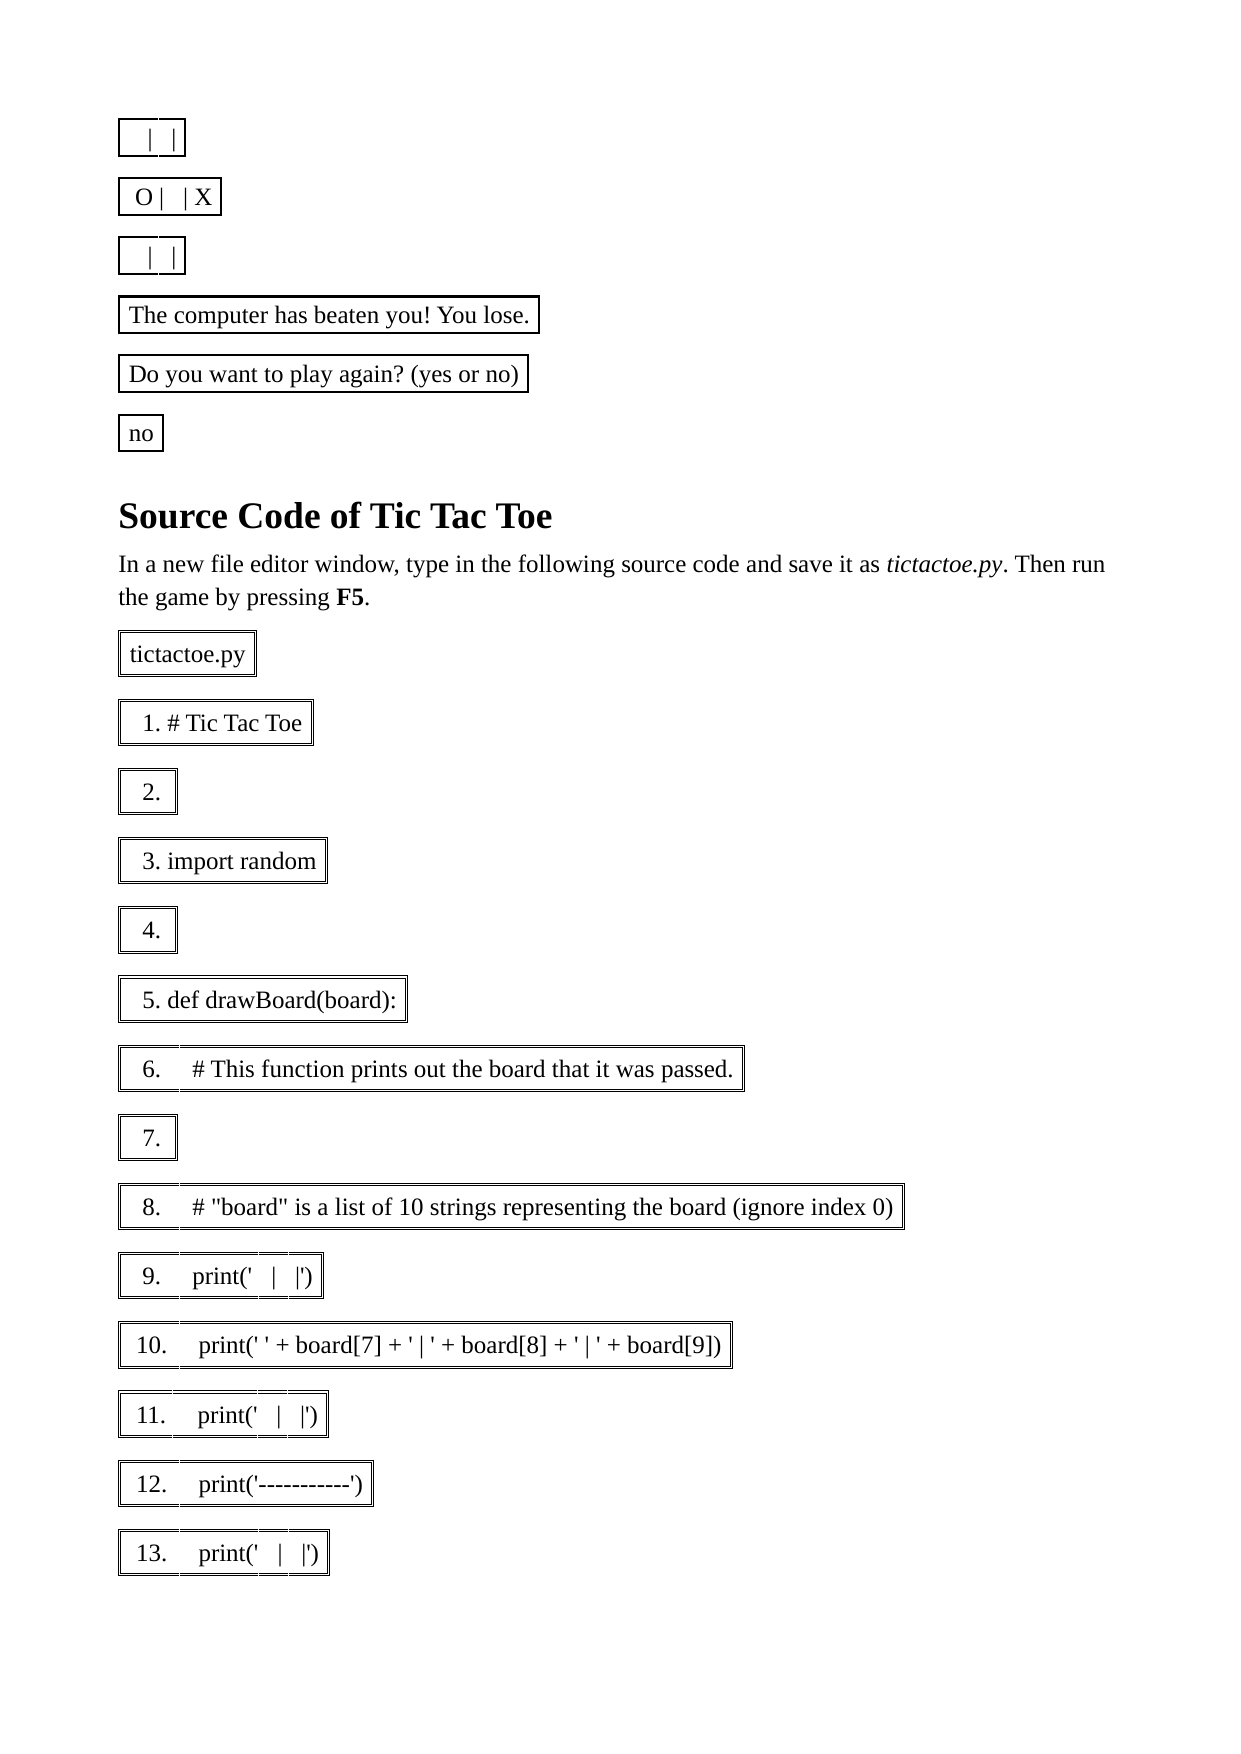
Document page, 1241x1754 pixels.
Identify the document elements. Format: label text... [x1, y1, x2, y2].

subtitle Source Code of Tic Tac Toe [118, 493, 1122, 536]
text [329, 1390, 1122, 1438]
text 9. print(' | |') [121, 1255, 321, 1296]
text | | [120, 119, 184, 156]
text [408, 975, 1122, 1023]
text [186, 118, 1122, 157]
text 10. print(' ' + board[7] + ' | ' + board[8] + ' | ' + board[9]) [121, 1324, 730, 1366]
text [905, 1183, 1122, 1230]
text [529, 354, 1122, 393]
text 7. [121, 1117, 175, 1158]
text [222, 177, 1122, 216]
text [324, 1252, 1122, 1299]
text The computer has beaten you! You lose. [120, 298, 538, 332]
text [745, 1044, 1122, 1092]
text 13. print(' | |') [121, 1532, 327, 1573]
text [314, 699, 1122, 746]
text 12. print('-----------') [121, 1463, 371, 1504]
text [328, 837, 1122, 884]
text O | | X [120, 179, 220, 214]
text tictactoe.py [121, 633, 254, 674]
text [257, 629, 1122, 677]
text [178, 768, 1122, 815]
text [330, 1529, 1122, 1576]
text [733, 1321, 1122, 1369]
text 1. # Tic Tac Toe [121, 702, 311, 743]
text 6. # This function prints out the board that it was passed. [121, 1048, 742, 1089]
text In a new file editor window, type in the following source code and save it as tictactoe.py. Then run the game by pressing F5. [118, 549, 1122, 611]
text [186, 236, 1122, 275]
text no [120, 416, 162, 450]
text 8. # "board" is a list of 10 strings representing the board (ignore index 0) [121, 1186, 902, 1227]
text 5. def drawBoard(board): [121, 979, 405, 1020]
text [178, 906, 1122, 954]
text [374, 1459, 1122, 1507]
text [540, 295, 1122, 334]
text 11. print(' | |') [121, 1394, 326, 1435]
text 2. [121, 771, 175, 812]
text Do you want to play again? (yes or no) [120, 356, 527, 391]
text 3. import random [121, 840, 325, 881]
text 4. [121, 909, 175, 951]
text [164, 413, 1122, 452]
text [178, 1114, 1122, 1161]
text | | [120, 237, 184, 274]
